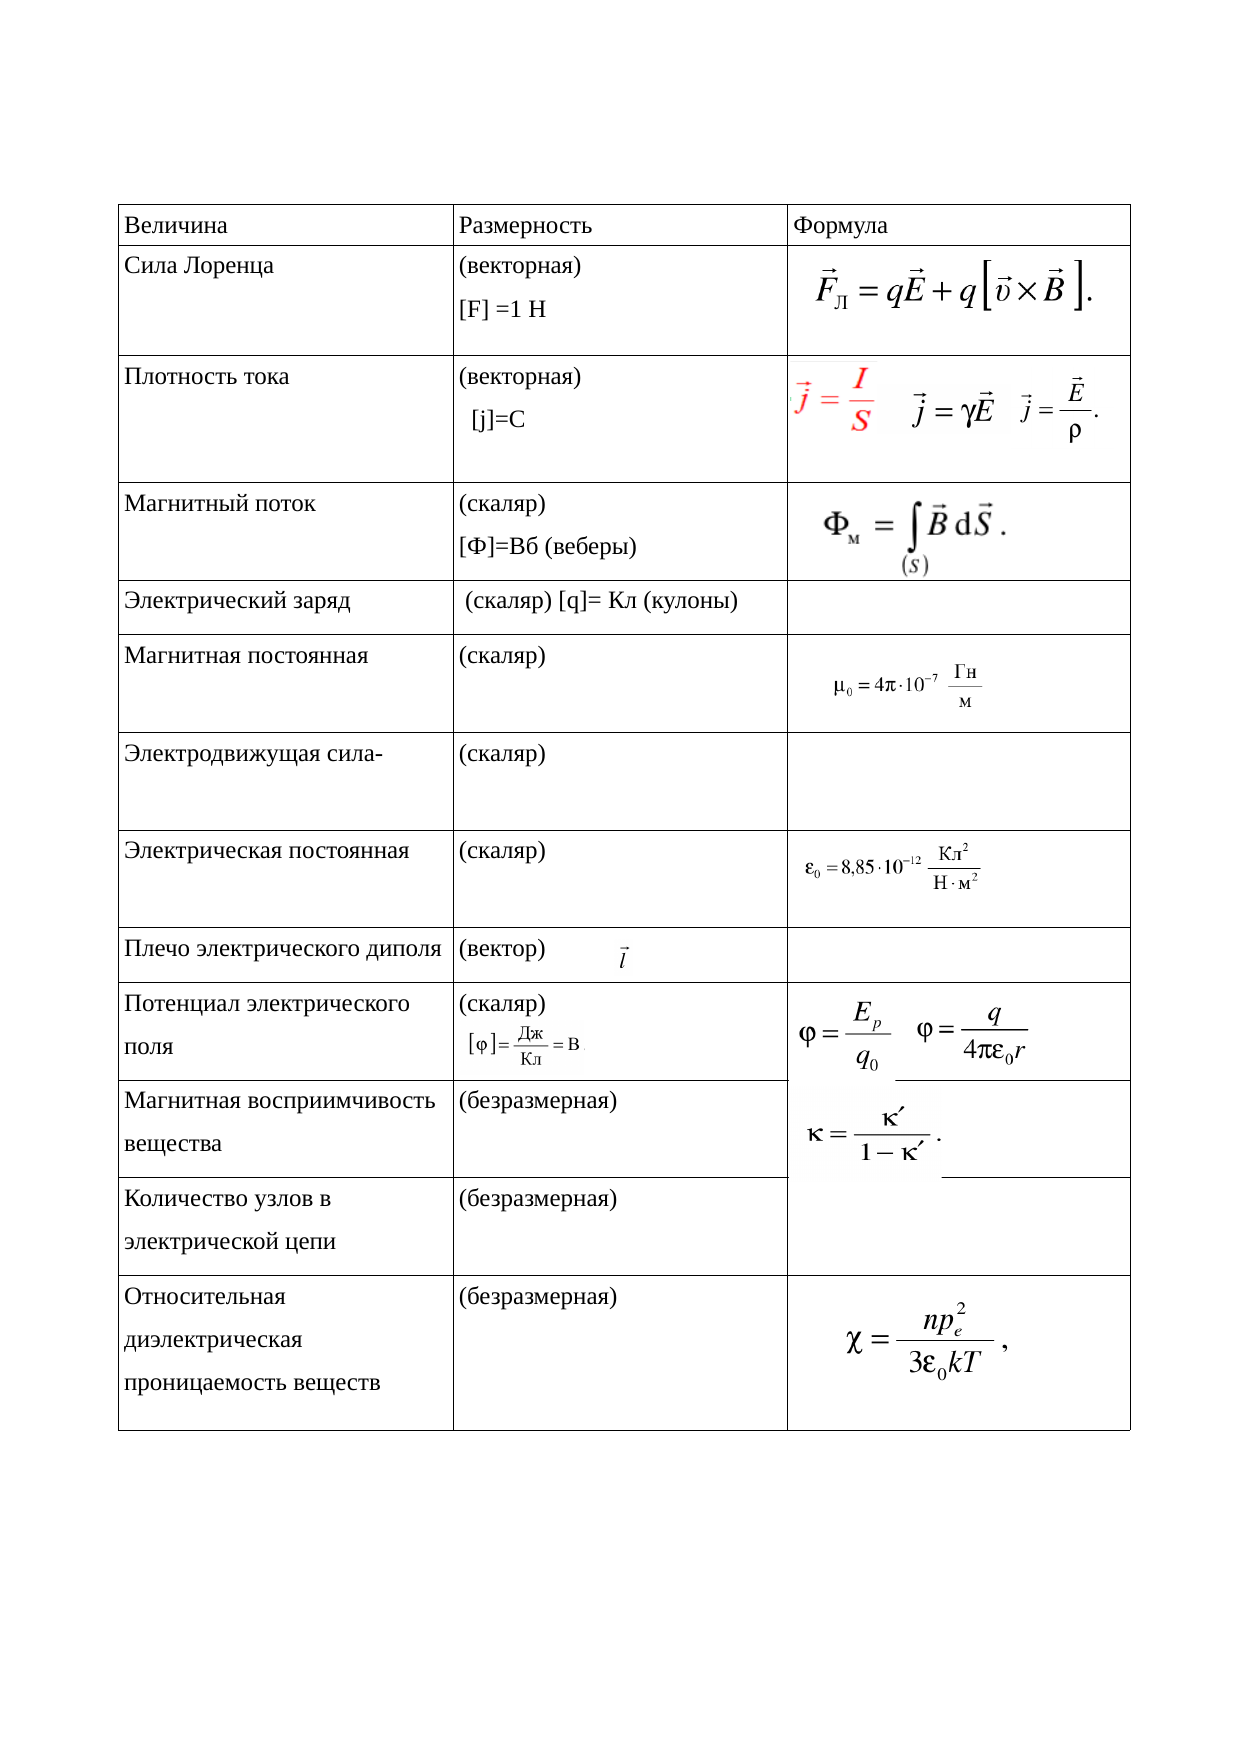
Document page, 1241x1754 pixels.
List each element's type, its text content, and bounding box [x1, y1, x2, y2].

table_cell (скаляр) [q]= Кл (кулоны) [454, 581, 787, 634]
table_cell [788, 1178, 1130, 1275]
picture [912, 985, 1033, 1078]
table_cell (безразмерная) [454, 1081, 787, 1177]
table_cell Плечо электрического диполя [119, 928, 453, 982]
picture [812, 1286, 1009, 1396]
table_cell Количество узлов в электрической цепи [119, 1178, 453, 1275]
table_cell [788, 483, 811, 579]
table_cell (векторная) [F] =1 H [454, 246, 787, 355]
picture [802, 832, 987, 894]
table_cell (векторная) [j]=С [454, 356, 787, 482]
table_cell Электродвижущая сила- [119, 733, 453, 829]
table_cell Плотность тока [119, 356, 453, 482]
table_cell (скаляр) [Ф]=Вб (веберы) [454, 483, 787, 579]
table_cell (безразмерная) [454, 1178, 787, 1275]
table_cell Магнитная постоянная [119, 635, 453, 732]
table_cell Электрический заряд [119, 581, 453, 634]
table_cell Сила Лоренца [119, 246, 453, 355]
table_cell [788, 1276, 1130, 1430]
table_header Формула [788, 205, 1130, 245]
picture [460, 1020, 585, 1075]
table_cell (скаляр) [454, 831, 787, 927]
table_cell Потенциал электрического поля [119, 983, 453, 1079]
picture [790, 361, 1115, 449]
table_cell Электрическая постоянная [119, 831, 453, 927]
table_cell [788, 733, 1130, 829]
picture [614, 939, 633, 976]
table_cell [788, 983, 1130, 1079]
picture [801, 251, 1106, 321]
table_cell [788, 635, 1130, 732]
table_cell [896, 1081, 1130, 1177]
picture [831, 661, 989, 712]
table_cell (скаляр) [454, 733, 787, 829]
table_cell (скаляр) [454, 635, 787, 732]
table_cell (безразмерная) [454, 1276, 787, 1430]
table_header Размерность [454, 205, 787, 245]
table_cell [788, 928, 1130, 982]
table_cell Относительная диэлектрическая проницаемость веществ [119, 1276, 453, 1430]
table_cell Магнитная восприимчивость вещества [119, 1081, 453, 1177]
table_cell [1035, 483, 1130, 579]
table_cell [788, 831, 1130, 927]
table_cell [788, 246, 1130, 355]
table_cell [788, 356, 1130, 482]
table_header Величина [119, 205, 453, 245]
table_cell (вектор) [454, 928, 787, 982]
picture [788, 985, 942, 1182]
table_cell Магнитный поток [119, 483, 453, 579]
picture [811, 483, 1035, 579]
table_cell [788, 581, 1130, 634]
table_cell (скаляр) [454, 983, 787, 1079]
